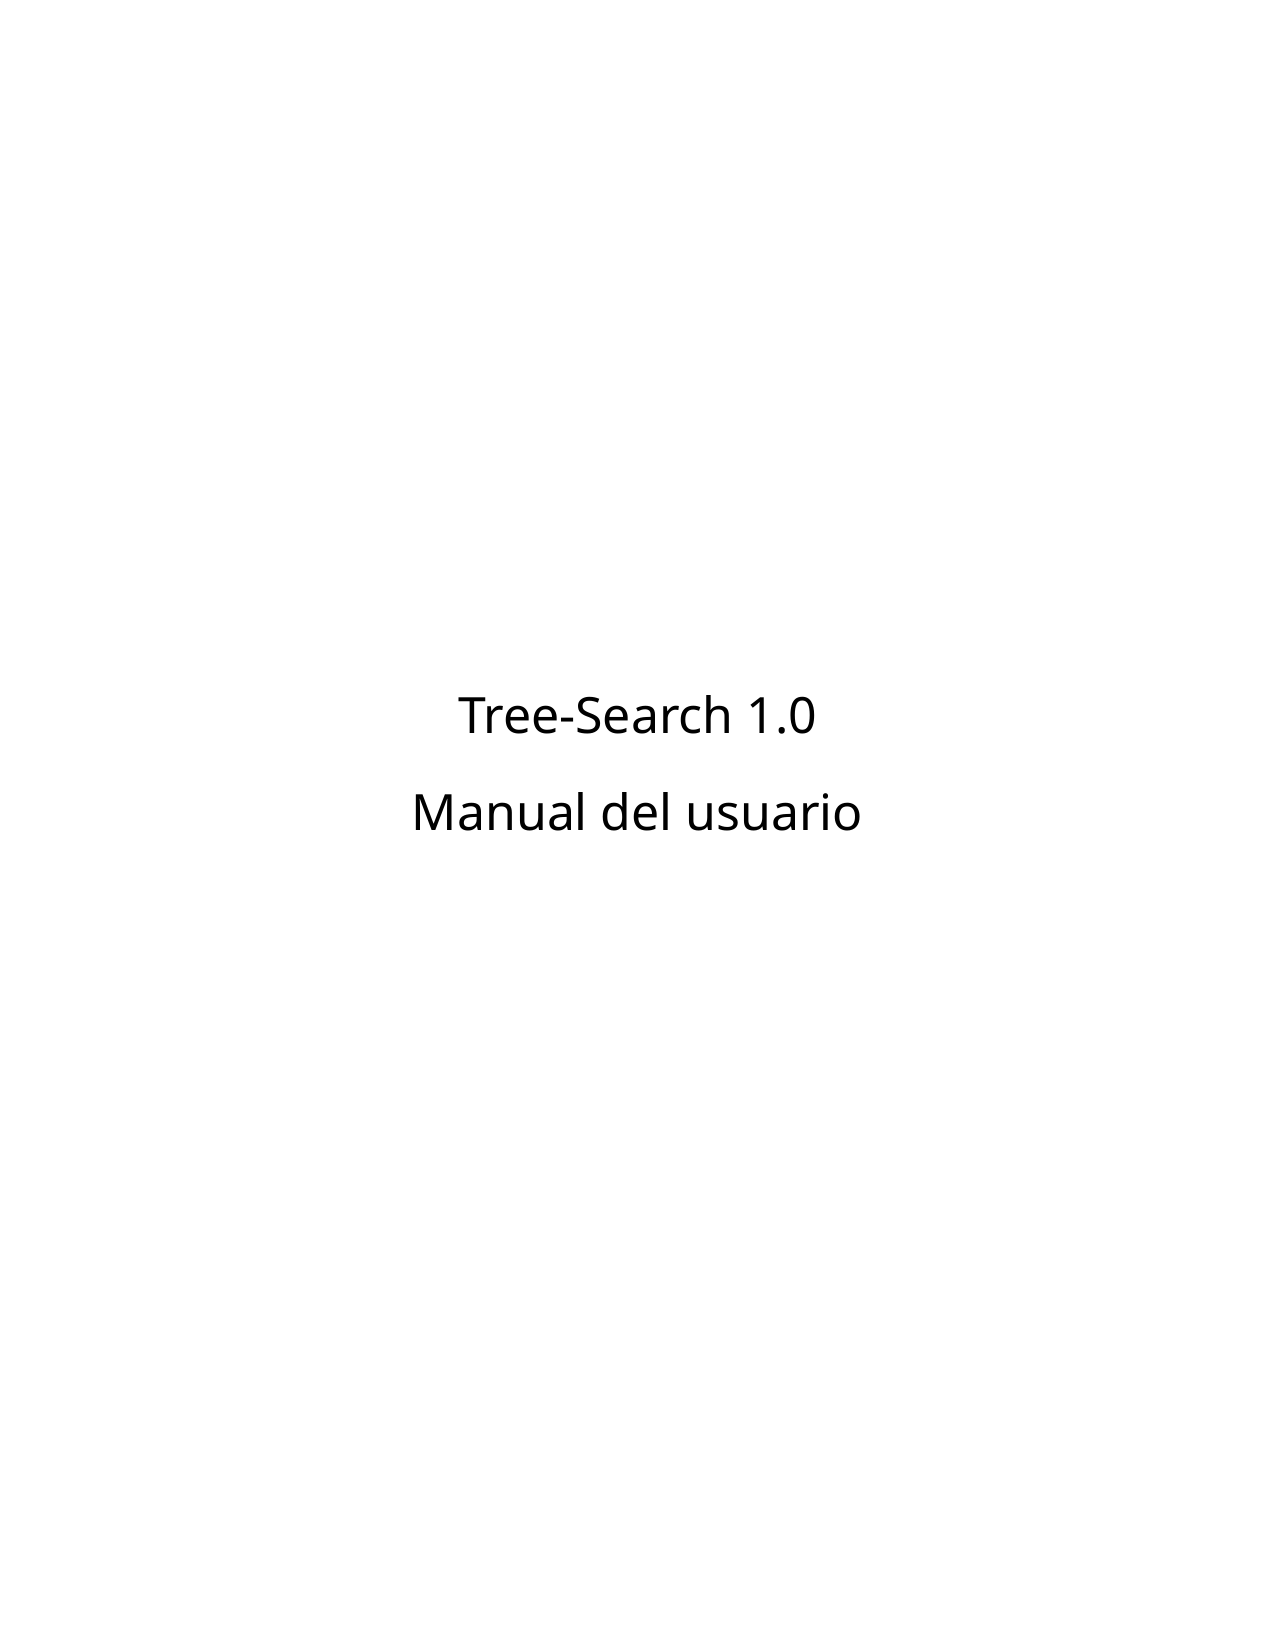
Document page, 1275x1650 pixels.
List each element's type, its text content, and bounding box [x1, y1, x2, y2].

subtitle Manual del usuario [118, 777, 1157, 845]
subtitle Tree-Search 1.0 [118, 681, 1157, 749]
